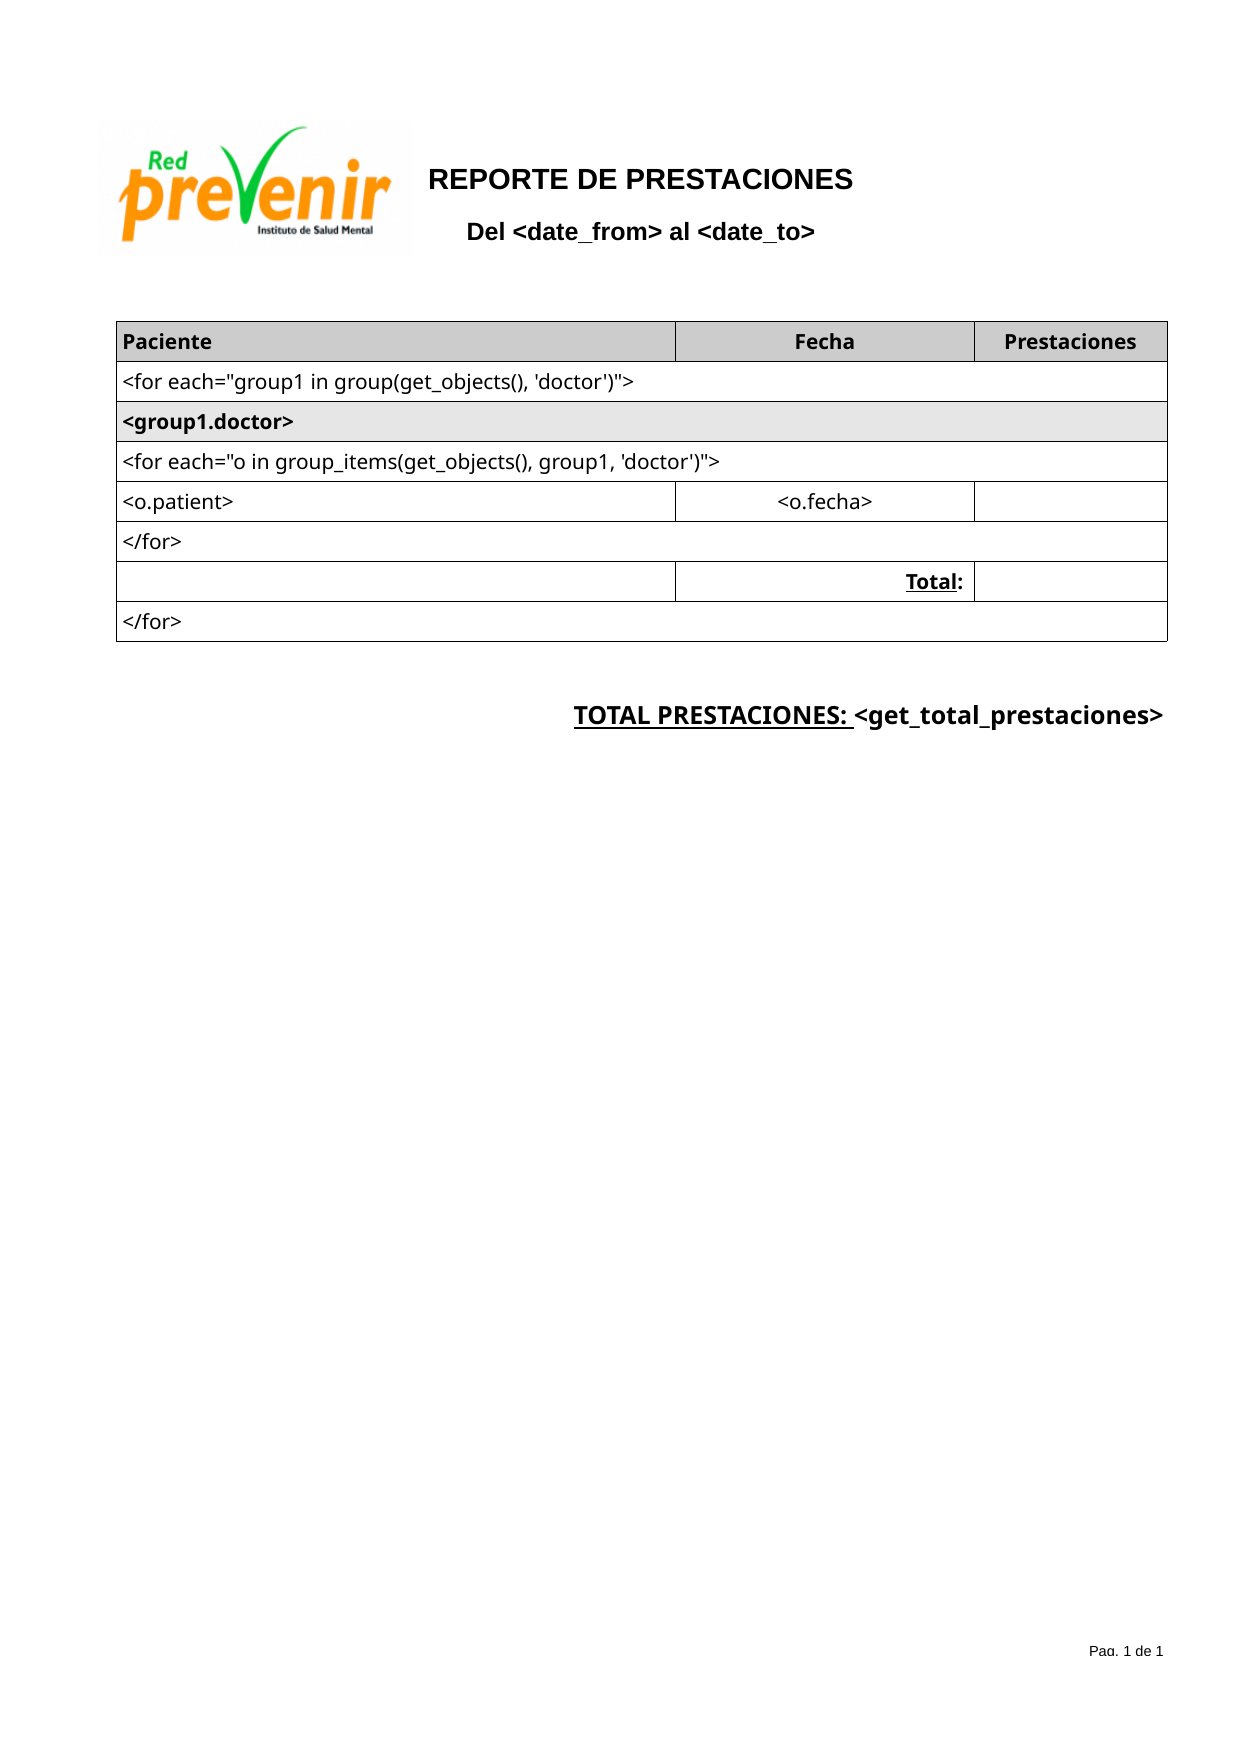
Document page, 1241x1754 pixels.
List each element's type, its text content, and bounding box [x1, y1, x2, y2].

table_cell <o.fecha> [676, 482, 974, 521]
table_cell <for each="group1 in group(get_objects(), 'doctor')"> [117, 362, 1167, 401]
table_cell [975, 482, 1167, 521]
table_cell </for> [117, 522, 1167, 561]
table_cell Total: [676, 562, 974, 601]
table_cell <o.patient> [117, 482, 675, 521]
table_header Fecha [676, 322, 974, 361]
picture [98, 120, 413, 257]
table_header Prestaciones [975, 322, 1167, 361]
table_cell [975, 562, 1167, 601]
table_cell <for each="o in group_items(get_objects(), group1, 'doctor')"> [117, 442, 1167, 481]
text TOTAL PRESTACIONES: <get_total_prestaciones> [118, 698, 1163, 732]
table_cell <group1.doctor> [117, 402, 1167, 441]
table_cell </for> [117, 602, 1167, 641]
table_cell [117, 562, 675, 601]
table_header Paciente [117, 322, 675, 361]
